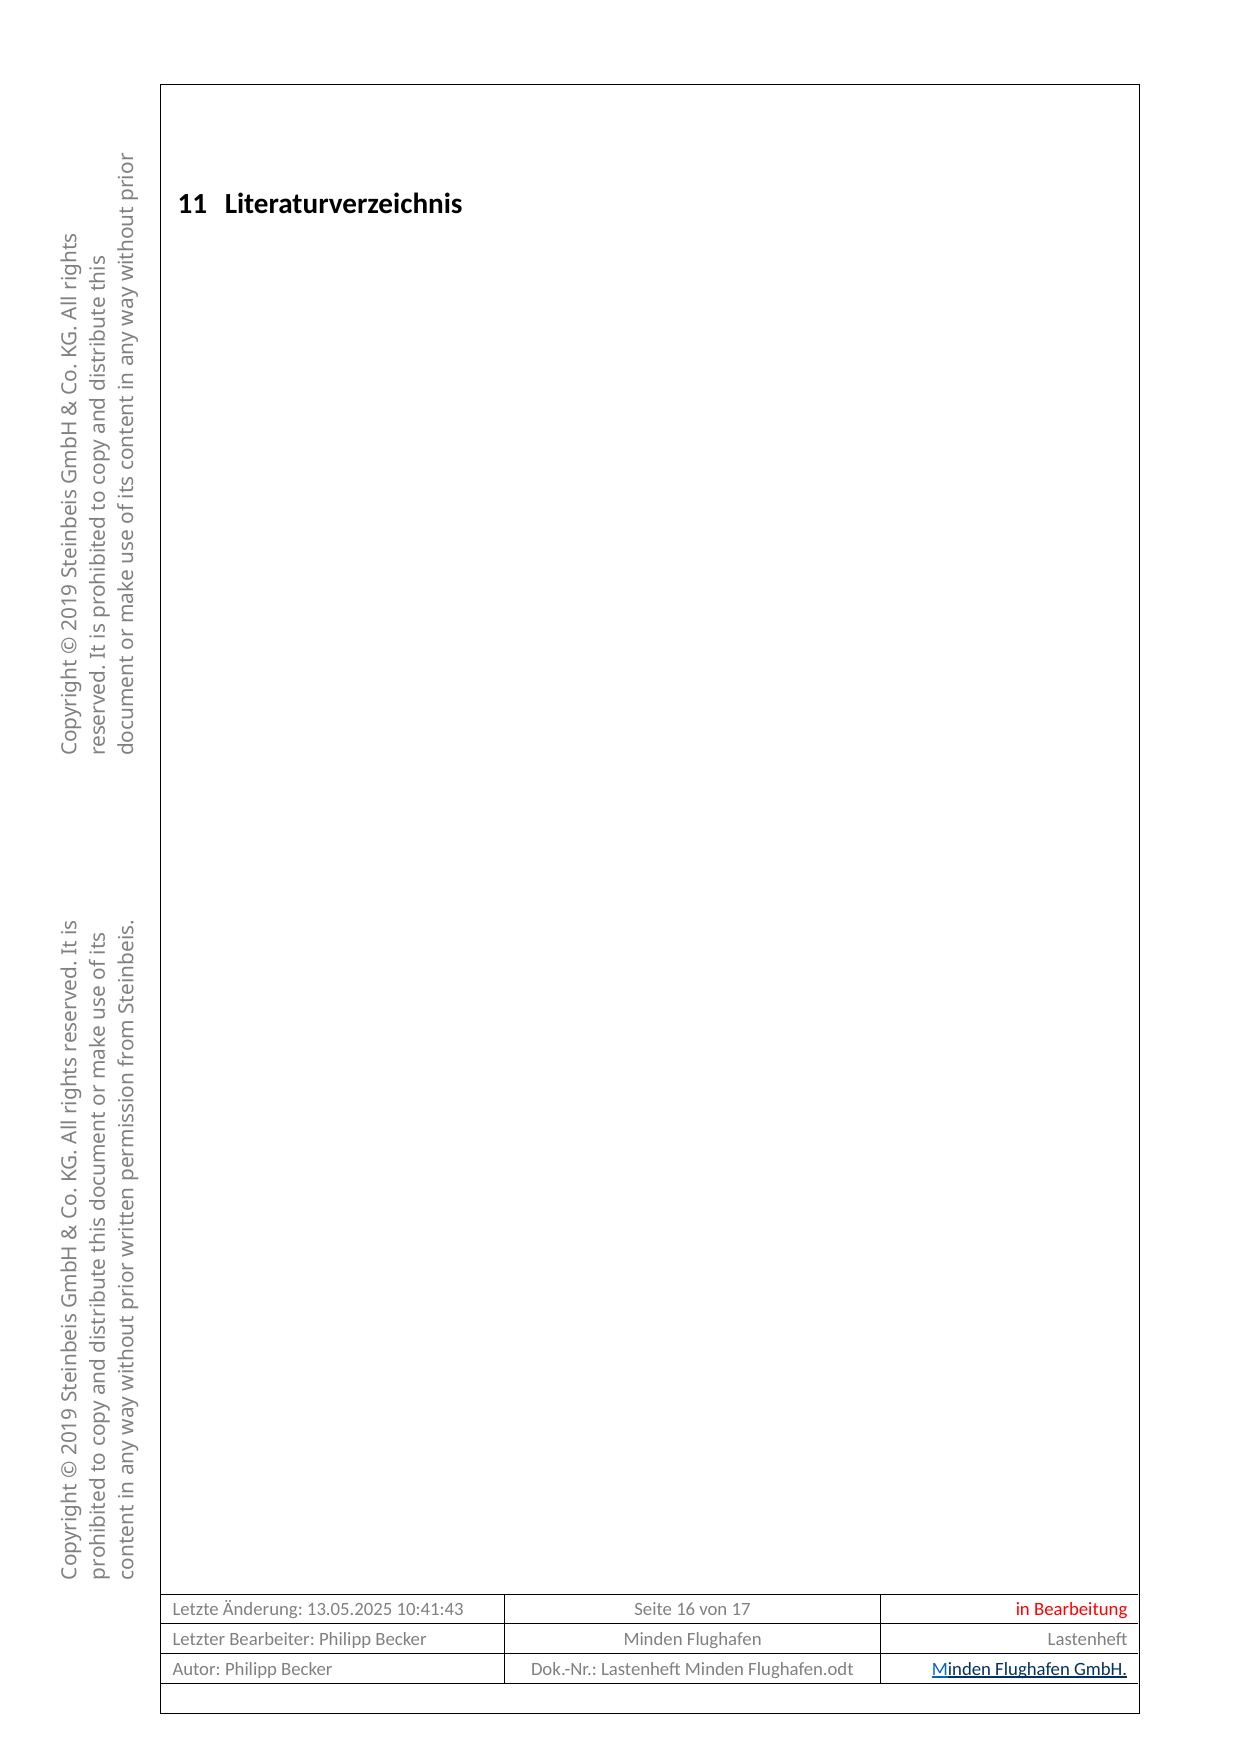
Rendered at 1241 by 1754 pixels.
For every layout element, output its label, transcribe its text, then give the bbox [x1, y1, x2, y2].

subtitle Literaturverzeichnis [177, 186, 1122, 221]
